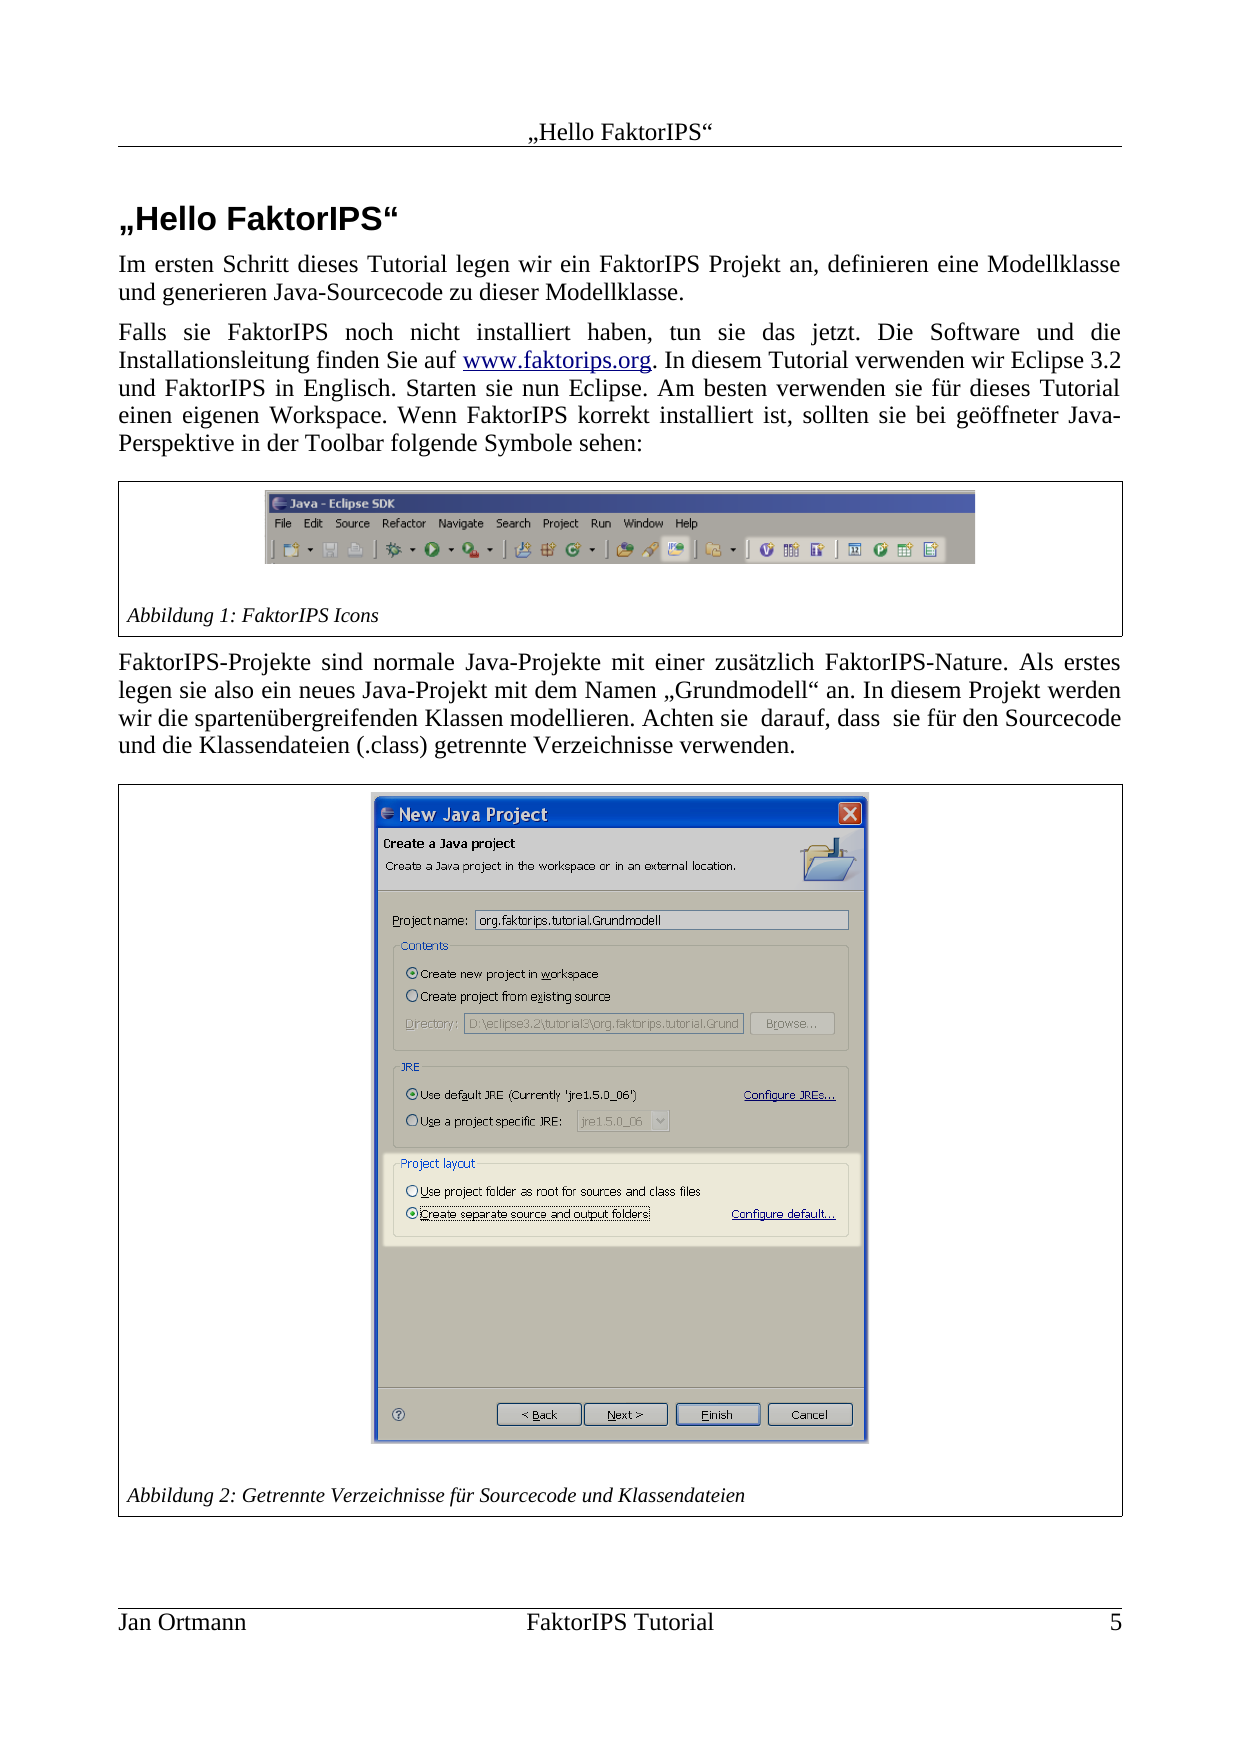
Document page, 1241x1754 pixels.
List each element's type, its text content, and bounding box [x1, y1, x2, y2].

text [118, 469, 1122, 481]
text Im ersten Schritt dieses Tutorial legen wir ein FaktorIPS Projekt an, definieren eine Modellklasse und generieren Java-Sourcecode zu dieser Modellklasse. [118, 250, 1122, 306]
text [119, 482, 1122, 636]
text Abbildung 2: Getrennte Verzeichnisse für Sourcecode und Klassendateien [127, 1484, 1113, 1507]
text FaktorIPS-Projekte sind normale Java-Projekte mit einer zusätzlich FaktorIPS-Nature. Als erstes legen sie also ein neues Java-Projekt mit dem Namen „Grundmodell“ an. In diesem Projekt werden wir die spartenübergreifenden Klassen modellieren. Achten sie darauf, dass sie für den Sourcecode und die Klassendateien (.class) getrennte Verzeichnisse verwenden. [118, 637, 1122, 759]
text Abbildung 1: FaktorIPS Icons [127, 604, 1113, 627]
subtitle „Hello FaktorIPS“ [118, 200, 1122, 238]
picture [264, 490, 976, 564]
text Falls sie FaktorIPS noch nicht installiert haben, tun sie das jetzt. Die Software und die Installationsleitung finden Sie auf www.faktorips.org. In diesem Tutorial verwenden wir Eclipse 3.2 und FaktorIPS in Englisch. Starten sie nun Eclipse. Am besten verwenden sie für dieses Tutorial einen eigenen Workspace. Wenn FaktorIPS korrekt installiert ist, sollten sie bei geöffneter Java-Perspektive in der Toolbar folgende Symbole sehen: [118, 318, 1122, 457]
picture [370, 792, 870, 1444]
